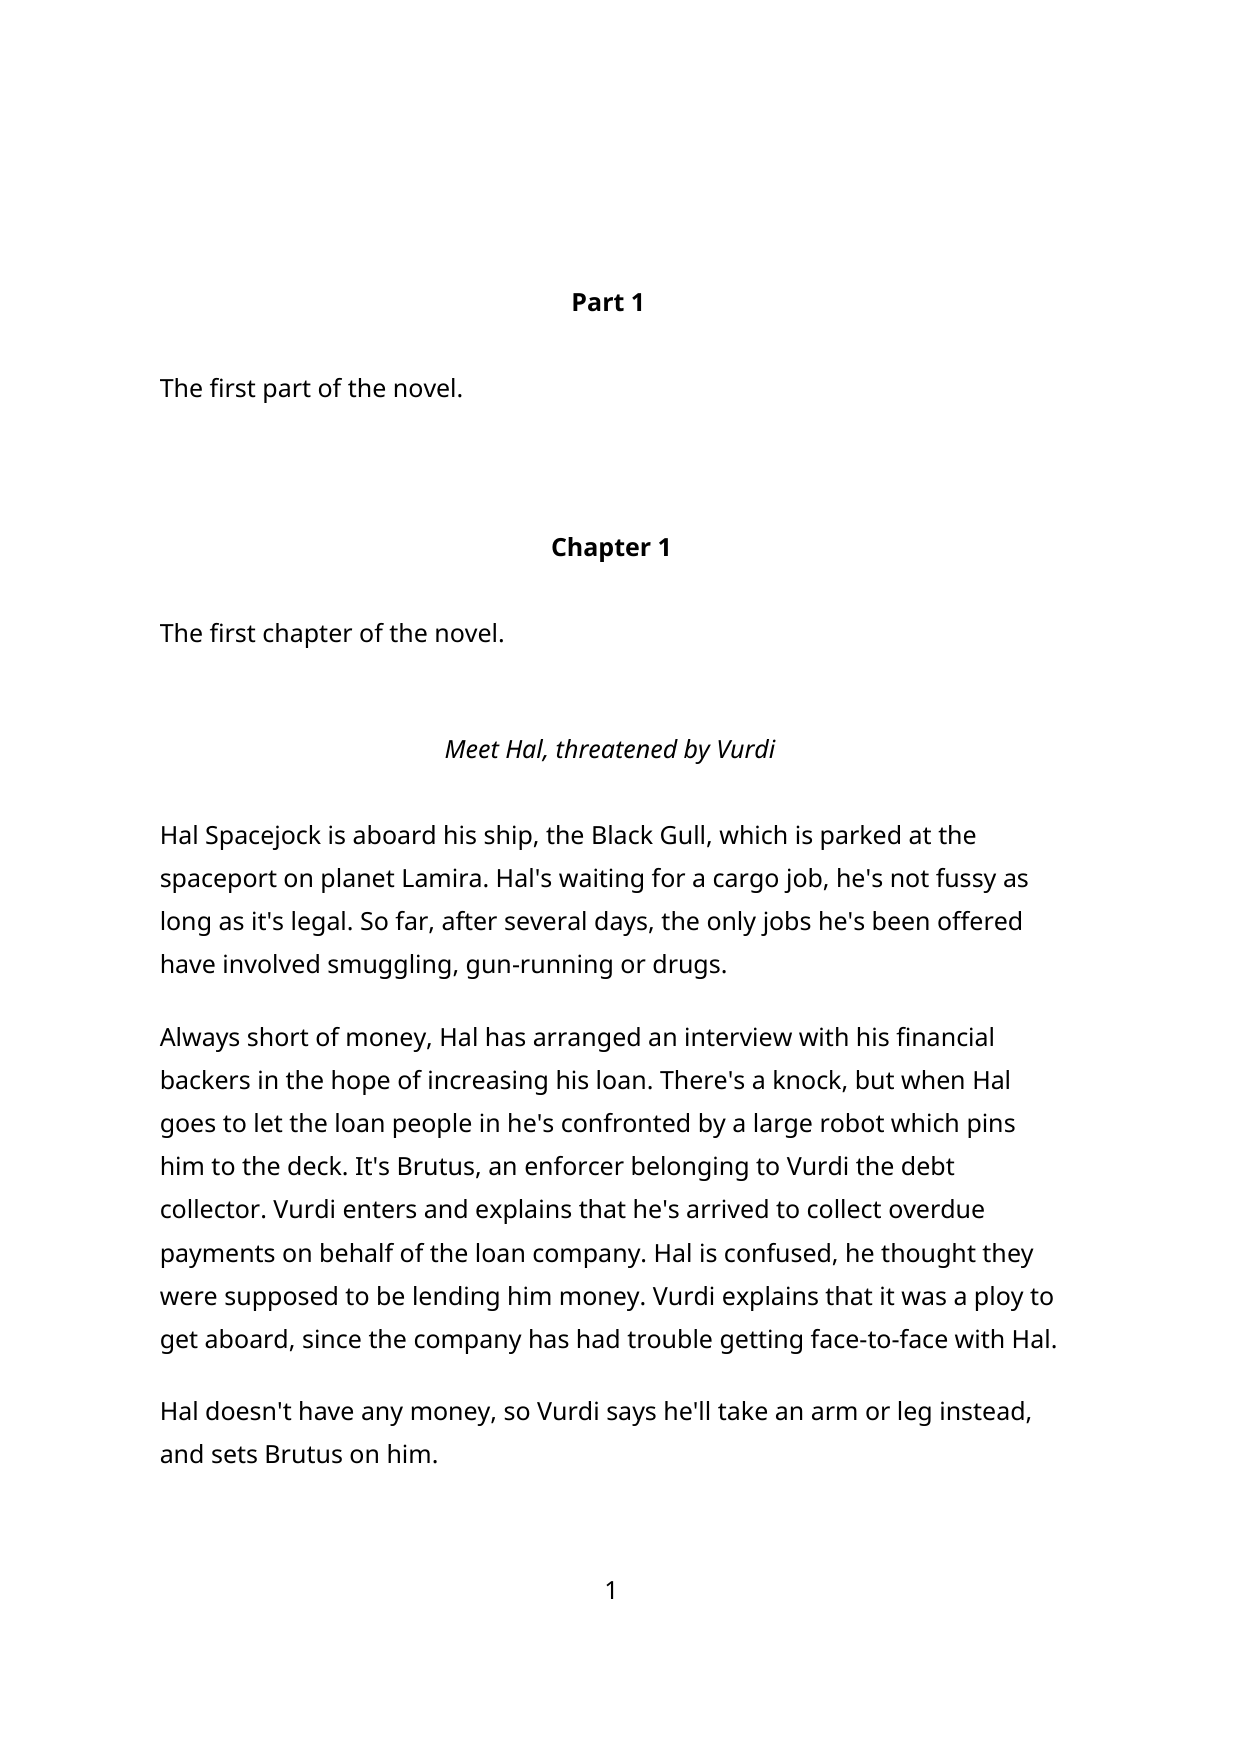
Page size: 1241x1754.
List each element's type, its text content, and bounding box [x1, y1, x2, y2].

text Hal Spacejock is aboard his ship, the Black Gull, which is parked at the spaceport on planet Lamira. Hal's waiting for a cargo job, he's not fussy as long as it's legal. So far, after several days, the only jobs he's been offered have involved smuggling, gun-running or drugs. [159, 808, 1063, 981]
subtitle Part 1 [159, 275, 1063, 318]
subtitle Meet Hal, threatened by Vurdi [159, 722, 1063, 765]
text Hal doesn't have any money, so Vurdi says he'll take an arm or leg instead, and sets Brutus on him. [159, 1385, 1063, 1471]
subtitle Chapter 1 [159, 520, 1063, 563]
text The first chapter of the novel. [159, 607, 1063, 650]
text Always short of money, Hal has arranged an interview with his financial backers in the hope of increasing his loan. There's a knock, but when Hal goes to let the loan people in he's confronted by a large robot which pins him to the deck. It's Brutus, an enforcer belonging to Vurdi the debt collector. Vurdi enters and explains that he's arrived to collect overdue payments on behalf of the loan company. Hal is confused, he thought they were supposed to be lending him money. Vurdi explains that it was a ploy to get aboard, since the company has had trouble getting face-to-face with Hal. [159, 1011, 1063, 1356]
text The first part of the novel. [159, 361, 1063, 404]
